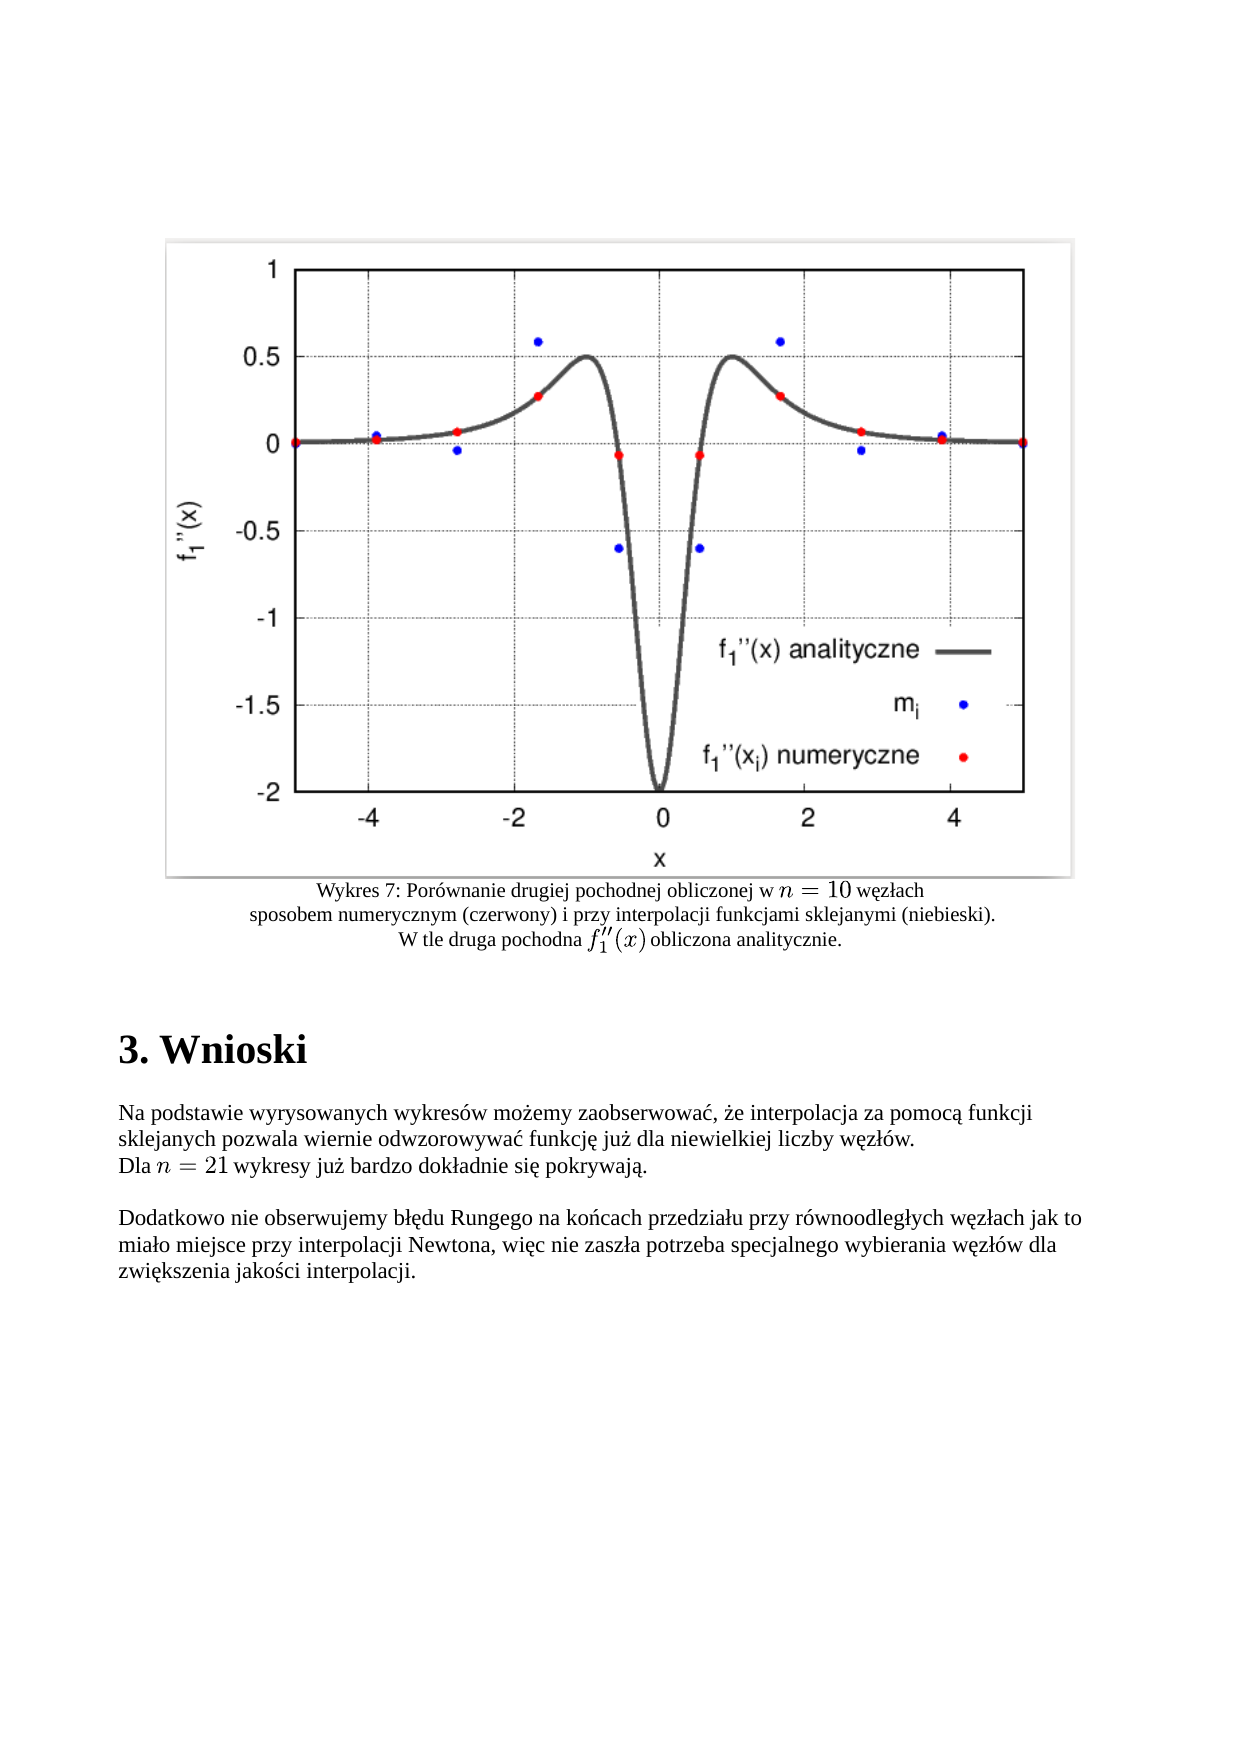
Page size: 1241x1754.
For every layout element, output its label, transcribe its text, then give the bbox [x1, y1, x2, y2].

text Dla wykresy już bardzo dokładnie się pokrywają. [118, 1152, 1122, 1178]
picture [165, 238, 1076, 879]
text 3. Wnioski [118, 1025, 1122, 1073]
text sposobem numerycznym (czerwony) i przy interpolacji funkcjami sklejanymi (niebieski). [118, 902, 1122, 926]
text Dodatkowo nie obserwujemy błędu Rungego na końcach przedziału przy równoodległych węzłach jak to miało miejsce przy interpolacji Newtona, więc nie zaszła potrzeba specjalnego wybierania węzłów dla zwiększenia jakości interpolacji. [118, 1204, 1122, 1283]
text Na podstawie wyrysowanych wykresów możemy zaobserwować, że interpolacja za pomocą funkcji sklejanych pozwala wiernie odwzorowywać funkcję już dla niewielkiej liczby węzłów. [118, 1099, 1122, 1152]
text Wykres 7: Porównanie drugiej pochodnej obliczonej w węzłach [118, 238, 1122, 902]
text obliczona analitycznie. [612, 926, 1122, 953]
text W tle druga pochodna [118, 926, 604, 953]
